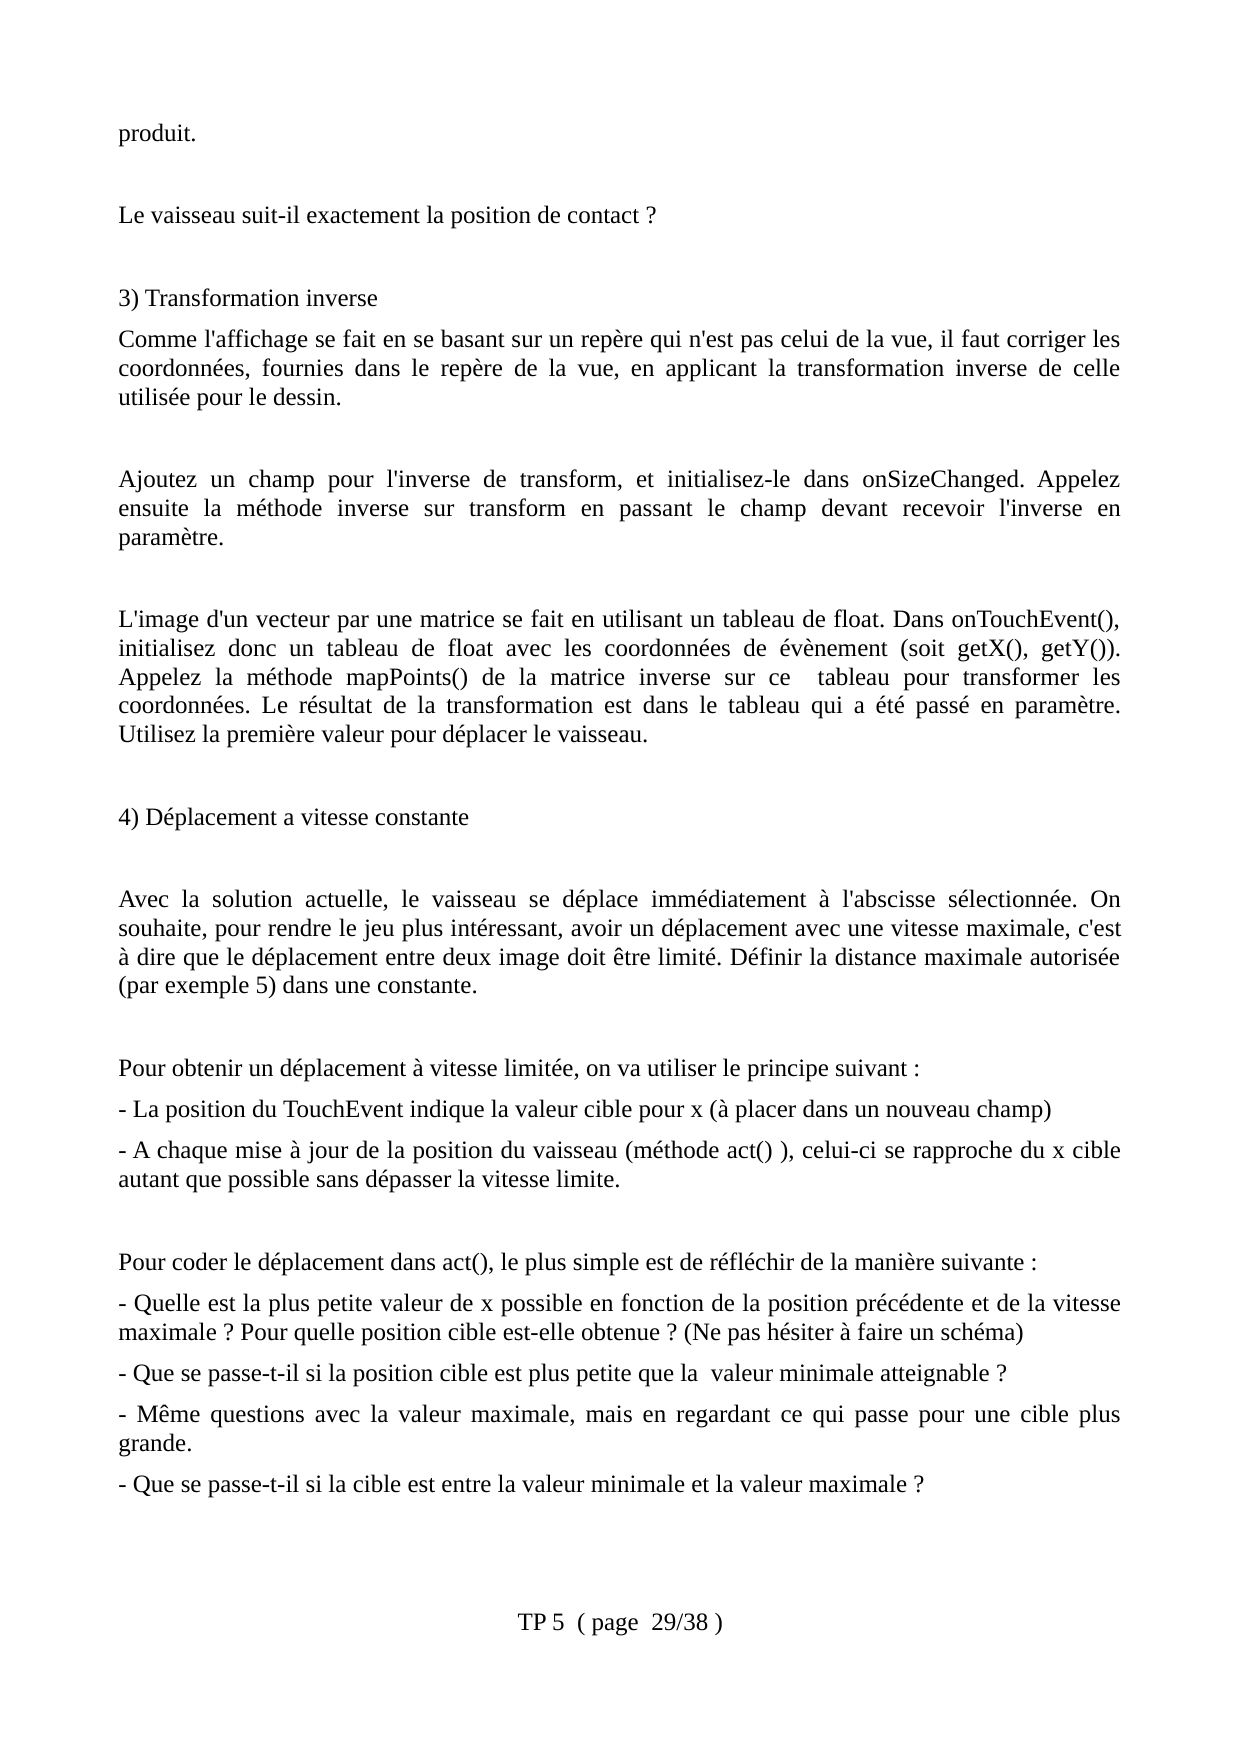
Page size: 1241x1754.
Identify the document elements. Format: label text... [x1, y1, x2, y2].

text Ajoutez un champ pour l'inverse de transform, et initialisez-le dans onSizeChanged. Appelez ensuite la méthode inverse sur transform en passant le champ devant recevoir l'inverse en paramètre. [118, 464, 1122, 551]
text - Que se passe-t-il si la position cible est plus petite que la valeur minimale atteignable ? [118, 1358, 1122, 1387]
text Pour coder le déplacement dans act(), le plus simple est de réfléchir de la manière suivante : [118, 1247, 1122, 1276]
text Comme l'affichage se fait en se basant sur un repère qui n'est pas celui de la vue, il faut corriger les coordonnées, fournies dans le repère de la vue, en applicant la transformation inverse de celle utilisée pour le dessin. [118, 324, 1122, 411]
text - Que se passe-t-il si la cible est entre la valeur minimale et la valeur maximale ? [118, 1469, 1122, 1498]
text - Quelle est la plus petite valeur de x possible en fonction de la position précédente et de la vitesse maximale ? Pour quelle position cible est-elle obtenue ? (Ne pas hésiter à faire un schéma) [118, 1288, 1122, 1346]
text Le vaisseau suit-il exactement la position de contact ? [118, 201, 1122, 229]
text - Même questions avec la valeur maximale, mais en regardant ce qui passe pour une cible plus grande. [118, 1399, 1122, 1457]
text 3) Transformation inverse [118, 283, 1122, 312]
text produit. [118, 118, 1122, 147]
text - La position du TouchEvent indique la valeur cible pour x (à placer dans un nouveau champ) [118, 1094, 1122, 1123]
text L'image d'un vecteur par une matrice se fait en utilisant un tableau de float. Dans onTouchEvent(), initialisez donc un tableau de float avec les coordonnées de évènement (soit getX(), getY()). Appelez la méthode mapPoints() de la matrice inverse sur ce tableau pour transformer les coordonnées. Le résultat de la transformation est dans le tableau qui a été passé en paramètre. Utilisez la première valeur pour déplacer le vaisseau. [118, 604, 1122, 748]
text 4) Déplacement a vitesse constante [118, 802, 1122, 831]
text - A chaque mise à jour de la position du vaisseau (méthode act() ), celui-ci se rapproche du x cible autant que possible sans dépasser la vitesse limite. [118, 1136, 1122, 1193]
text Avec la solution actuelle, le vaisseau se déplace immédiatement à l'abscisse sélectionnée. On souhaite, pour rendre le jeu plus intéressant, avoir un déplacement avec une vitesse maximale, c'est à dire que le déplacement entre deux image doit être limité. Définir la distance maximale autorisée (par exemple 5) dans une constante. [118, 884, 1122, 999]
text Pour obtenir un déplacement à vitesse limitée, on va utiliser le principe suivant : [118, 1053, 1122, 1082]
